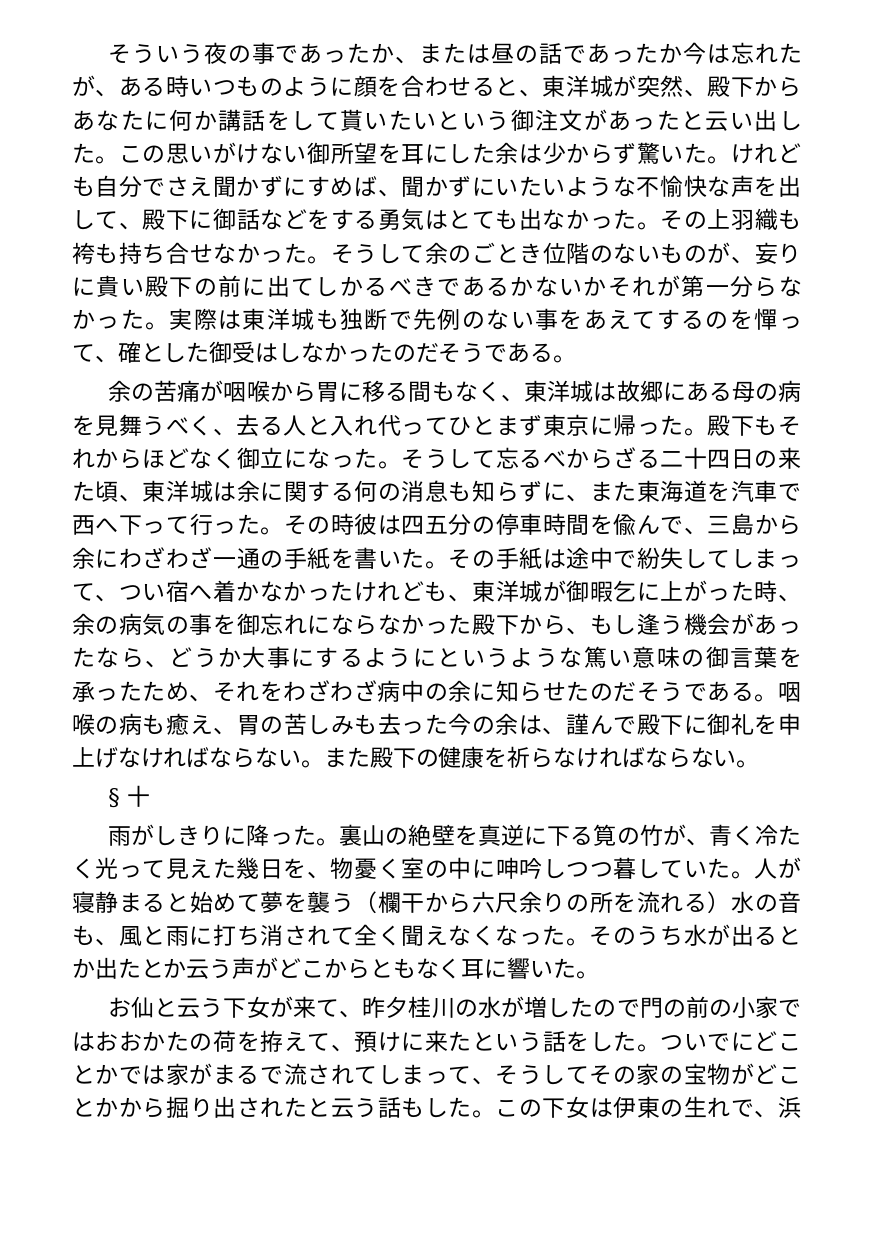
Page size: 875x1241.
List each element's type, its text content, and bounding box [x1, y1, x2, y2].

text 雨がしきりに降った。裏山の絶壁を真逆に下る筧の竹が、青く冷たく光って見えた幾日を、物憂く室の中に呻吟しつつ暮していた。人が寝静まると始めて夢を襲う（欄干から六尺余りの所を流れる）水の音も、風と雨に打ち消されて全く聞えなくなった。そのうち水が出るとか出たとか云う声がどこからともなく耳に響いた。 [72, 818, 802, 984]
text 余の苦痛が咽喉から胃に移る間もなく、東洋城は故郷にある母の病を見舞うべく、去る人と入れ代ってひとまず東京に帰った。殿下もそれからほどなく御立になった。そうして忘るべからざる二十四日の来た頃、東洋城は余に関する何の消息も知らずに、また東海道を汽車で西へ下って行った。その時彼は四五分の停車時間を偸んで、三島から余にわざわざ一通の手紙を書いた。その手紙は途中で紛失してしまって、つい宿へ着かなかったけれども、東洋城が御暇乞に上がった時、余の病気の事を御忘れにならなかった殿下から、もし逢う機会があったなら、どうか大事にするようにというような篤い意味の御言葉を承ったため、それをわざわざ病中の余に知らせたのだそうである。咽喉の病も癒え、胃の苦しみも去った今の余は、謹んで殿下に御礼を申上げなければならない。また殿下の健康を祈らなければならない。 [72, 374, 802, 773]
text そういう夜の事であったか、または昼の話であったか今は忘れたが、ある時いつものように顔を合わせると、東洋城が突然、殿下からあなたに何か講話をして貰いたいという御注文があったと云い出した。この思いがけない御所望を耳にした余は少からず驚いた。けれども自分でさえ聞かずにすめば、聞かずにいたいような不愉快な声を出して、殿下に御話などをする勇気はとても出なかった。その上羽織も袴も持ち合せなかった。そうして余のごとき位階のないものが、妄りに貴い殿下の前に出てしかるべきであるかないかそれが第一分らなかった。実際は東洋城も独断で先例のない事をあえてするのを憚って、確とした御受はしなかったのだそうである。 [72, 36, 802, 368]
text § 十 [72, 779, 802, 812]
text お仙と云う下女が来て、昨夕桂川の水が増したので門の前の小家ではおおかたの荷を拵えて、預けに来たという話をした。ついでにどことかでは家がまるで流されてしまって、そうしてその家の宝物がどことかから掘り出されたと云う話もした。この下女は伊東の生れで、浜 [72, 990, 802, 1123]
